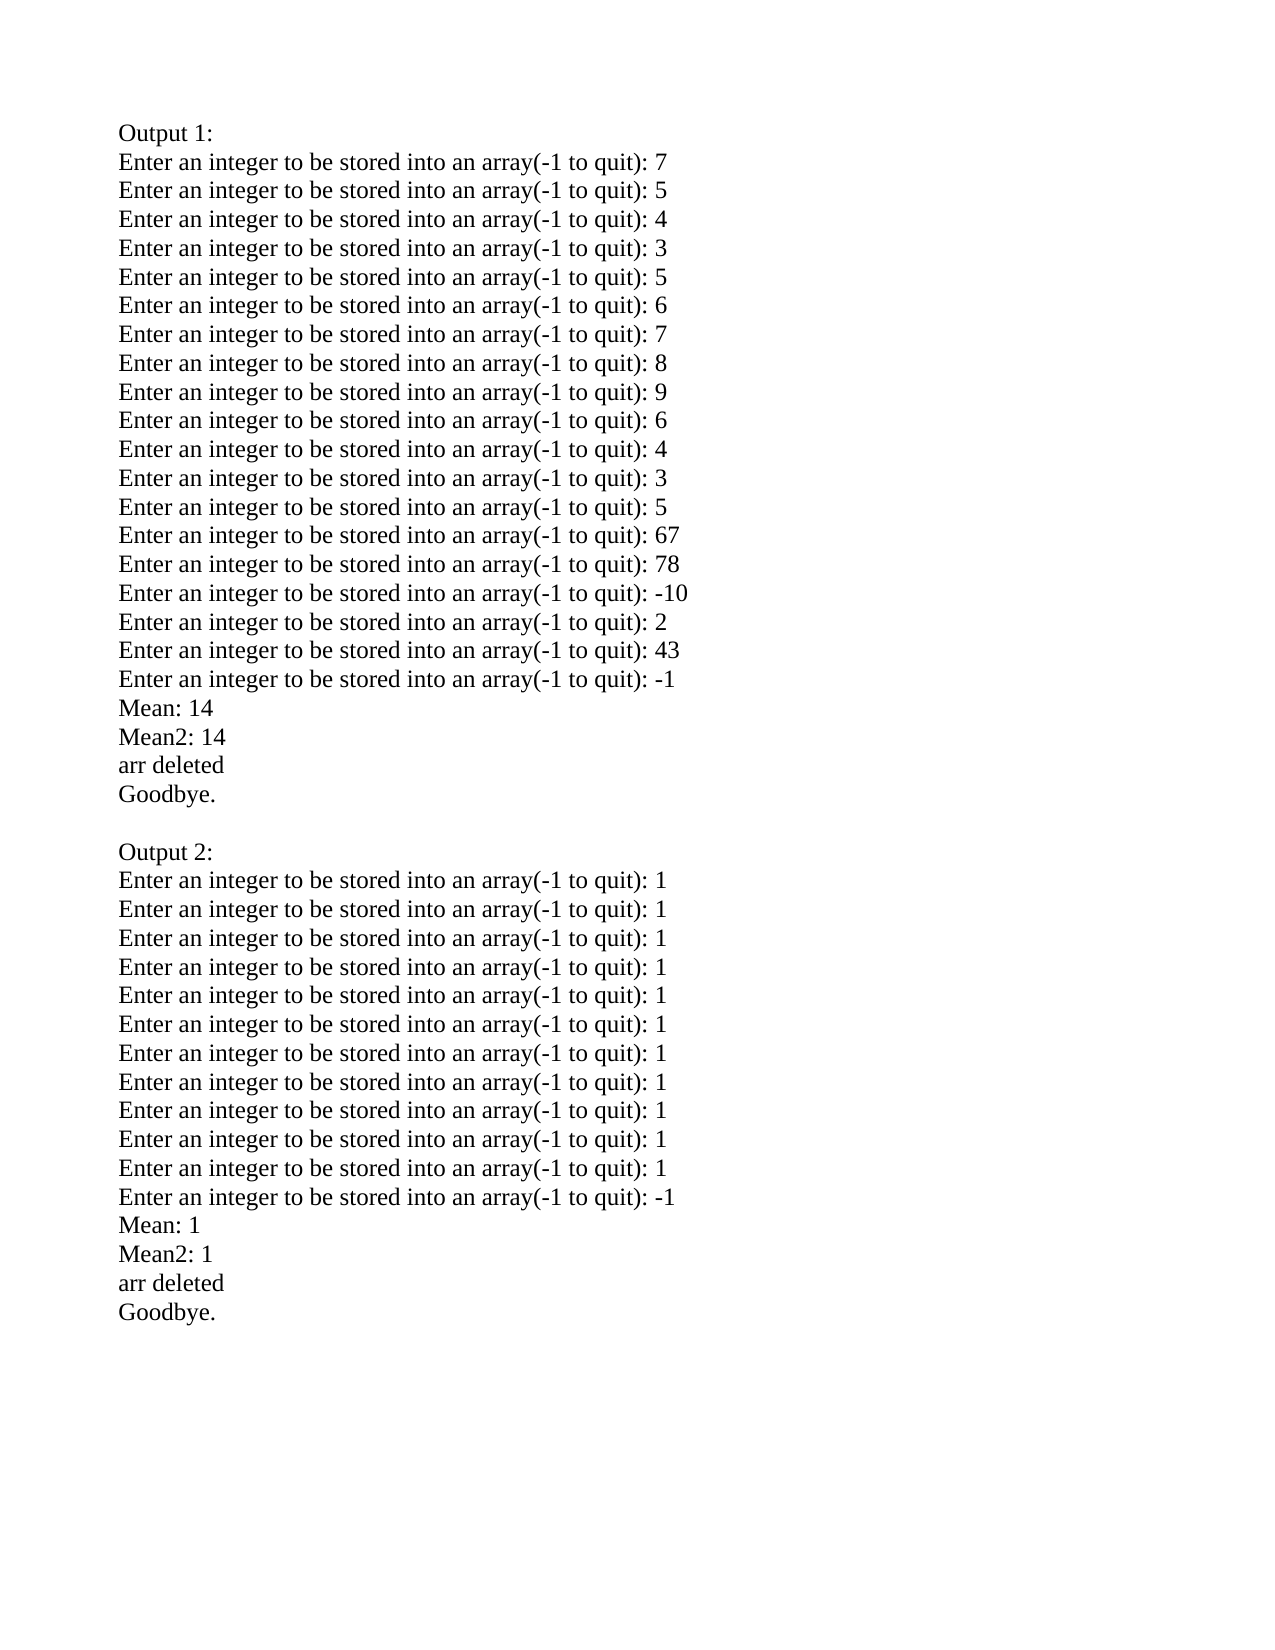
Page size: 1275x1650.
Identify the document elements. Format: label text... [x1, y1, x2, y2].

text arr deleted [118, 1268, 1157, 1297]
text Enter an integer to be stored into an array(-1 to quit): 4 [118, 204, 1157, 233]
text Enter an integer to be stored into an array(-1 to quit): 1 [118, 1009, 1157, 1038]
text Enter an integer to be stored into an array(-1 to quit): 5 [118, 262, 1157, 291]
text Enter an integer to be stored into an array(-1 to quit): 1 [118, 1096, 1157, 1124]
text Enter an integer to be stored into an array(-1 to quit): 1 [118, 1038, 1157, 1067]
text Enter an integer to be stored into an array(-1 to quit): 1 [118, 923, 1157, 952]
text Enter an integer to be stored into an array(-1 to quit): 9 [118, 377, 1157, 406]
text Enter an integer to be stored into an array(-1 to quit): 1 [118, 1124, 1157, 1153]
text Enter an integer to be stored into an array(-1 to quit): 67 [118, 521, 1157, 549]
text Enter an integer to be stored into an array(-1 to quit): 2 [118, 607, 1157, 636]
text Mean2: 1 [118, 1239, 1157, 1268]
text Enter an integer to be stored into an array(-1 to quit): 1 [118, 981, 1157, 1009]
text Enter an integer to be stored into an array(-1 to quit): 6 [118, 406, 1157, 434]
text Enter an integer to be stored into an array(-1 to quit): 1 [118, 1153, 1157, 1182]
text Enter an integer to be stored into an array(-1 to quit): 6 [118, 291, 1157, 319]
text Enter an integer to be stored into an array(-1 to quit): 3 [118, 233, 1157, 262]
text Enter an integer to be stored into an array(-1 to quit): 7 [118, 147, 1157, 176]
text Enter an integer to be stored into an array(-1 to quit): 1 [118, 952, 1157, 981]
text Enter an integer to be stored into an array(-1 to quit): 1 [118, 1067, 1157, 1096]
text Output 1: [118, 118, 1157, 147]
text Mean: 14 [118, 693, 1157, 722]
text Enter an integer to be stored into an array(-1 to quit): 1 [118, 894, 1157, 923]
text Mean: 1 [118, 1211, 1157, 1239]
text Goodbye. [118, 1297, 1157, 1326]
text Enter an integer to be stored into an array(-1 to quit): 5 [118, 492, 1157, 521]
text arr deleted [118, 751, 1157, 779]
text Enter an integer to be stored into an array(-1 to quit): 43 [118, 636, 1157, 664]
text Enter an integer to be stored into an array(-1 to quit): 4 [118, 434, 1157, 463]
text Enter an integer to be stored into an array(-1 to quit): -1 [118, 1182, 1157, 1211]
text Enter an integer to be stored into an array(-1 to quit): -1 [118, 664, 1157, 693]
text Mean2: 14 [118, 722, 1157, 751]
text Enter an integer to be stored into an array(-1 to quit): 1 [118, 866, 1157, 894]
text Enter an integer to be stored into an array(-1 to quit): 7 [118, 319, 1157, 348]
text Enter an integer to be stored into an array(-1 to quit): 78 [118, 549, 1157, 578]
text Enter an integer to be stored into an array(-1 to quit): 3 [118, 463, 1157, 492]
text Enter an integer to be stored into an array(-1 to quit): 5 [118, 176, 1157, 204]
text Enter an integer to be stored into an array(-1 to quit): -10 [118, 578, 1157, 607]
text Enter an integer to be stored into an array(-1 to quit): 8 [118, 348, 1157, 377]
text Output 2: [118, 837, 1157, 866]
text Goodbye. [118, 779, 1157, 808]
